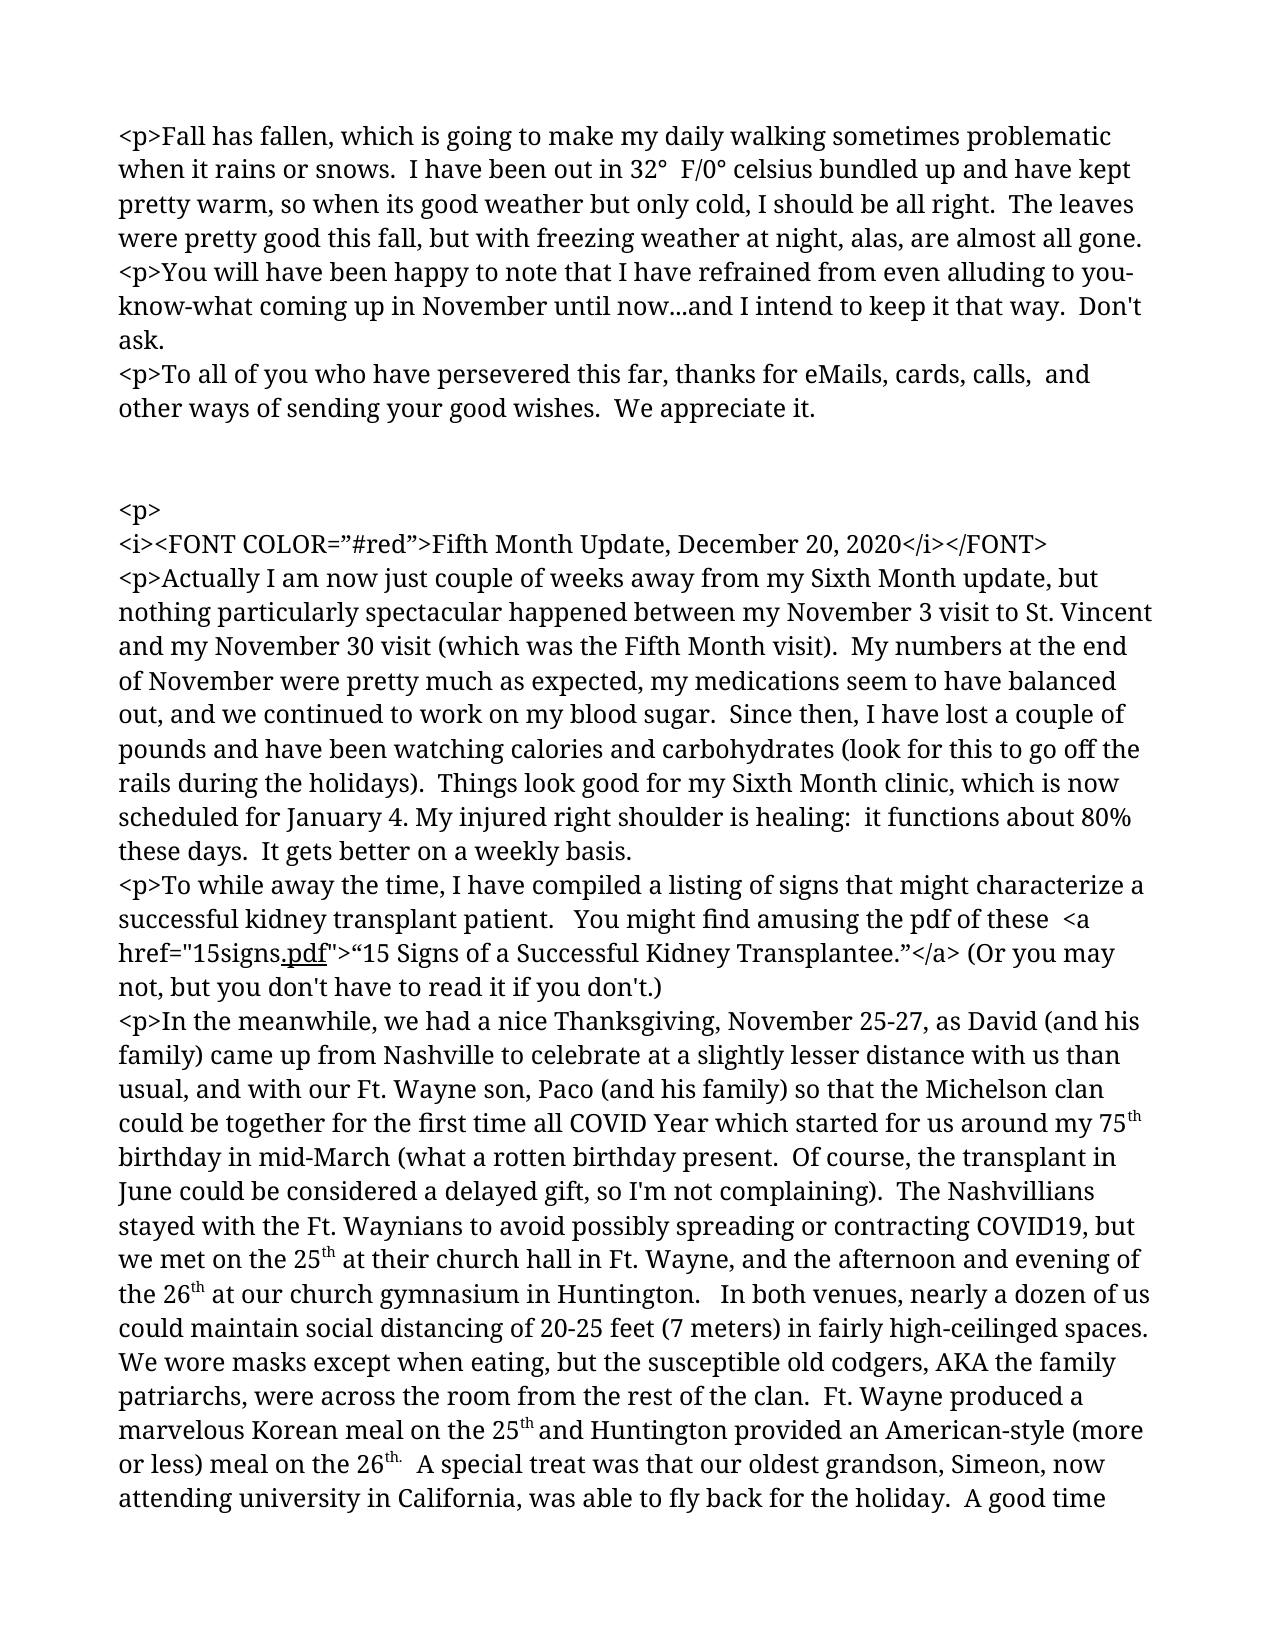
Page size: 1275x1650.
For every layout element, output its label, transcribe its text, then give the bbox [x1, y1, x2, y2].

text <p>To all of you who have persevered this far, thanks for eMails, cards, calls, and other ways of sending your good wishes. We appreciate it. [118, 357, 1157, 425]
text <p>You will have been happy to note that I have refrained from even alluding to you-know-what coming up in November until now...and I intend to keep it that way. Don't ask. [118, 254, 1157, 357]
text <p>In the meanwhile, we had a nice Thanksgiving, November 25-27, as David (and his family) came up from Nashville to celebrate at a slightly lesser distance with us than usual, and with our Ft. Wayne son, Paco (and his family) so that the Michelson clan could be together for the first time all COVID Year which started for us around my 75th birthday in mid-March (what a rotten birthday present. Of course, the transplant in June could be considered a delayed gift, so I'm not complaining). The Nashvillians stayed with the Ft. Waynians to avoid possibly spreading or contracting COVID19, but we met on the 25th at their church hall in Ft. Wayne, and the afternoon and evening of the 26th at our church gymnasium in Huntington. In both venues, nearly a dozen of us could maintain social distancing of 20-25 feet (7 meters) in fairly high-ceilinged spaces. We wore masks except when eating, but the susceptible old codgers, AKA the family patriarchs, were across the room from the rest of the clan. Ft. Wayne produced a marvelous Korean meal on the 25th and Huntington provided an American-style (more or less) meal on the 26th. A special treat was that our oldest grandson, Simeon, now attending university in California, was able to fly back for the holiday. A good time [118, 1004, 1157, 1515]
text <p>To while away the time, I have compiled a listing of signs that might characterize a successful kidney transplant patient. You might find amusing the pdf of these <a href="15signs.pdf">“15 Signs of a Successful Kidney Transplantee.”</a> (Or you may not, but you don't have to read it if you don't.) [118, 867, 1157, 1004]
text <p>Fall has fallen, which is going to make my daily walking sometimes problematic when it rains or snows. I have been out in 32° F/0° celsius bundled up and have kept pretty warm, so when its good weather but only cold, I should be all right. The leaves were pretty good this fall, but with freezing weather at night, alas, are almost all gone. [118, 118, 1157, 254]
text <i><FONT COLOR=”#red”>Fifth Month Update, December 20, 2020</i></FONT> [118, 527, 1157, 561]
text <p>Actually I am now just couple of weeks away from my Sixth Month update, but nothing particularly spectacular happened between my November 3 visit to St. Vincent and my November 30 visit (which was the Fifth Month visit). My numbers at the end of November were pretty much as expected, my medications seem to have balanced out, and we continued to work on my blood sugar. Since then, I have lost a couple of pounds and have been watching calories and carbohydrates (look for this to go off the rails during the holidays). Things look good for my Sixth Month clinic, which is now scheduled for January 4. My injured right shoulder is healing: it functions about 80% these days. It gets better on a weekly basis. [118, 561, 1157, 867]
text <p> [118, 493, 1157, 527]
